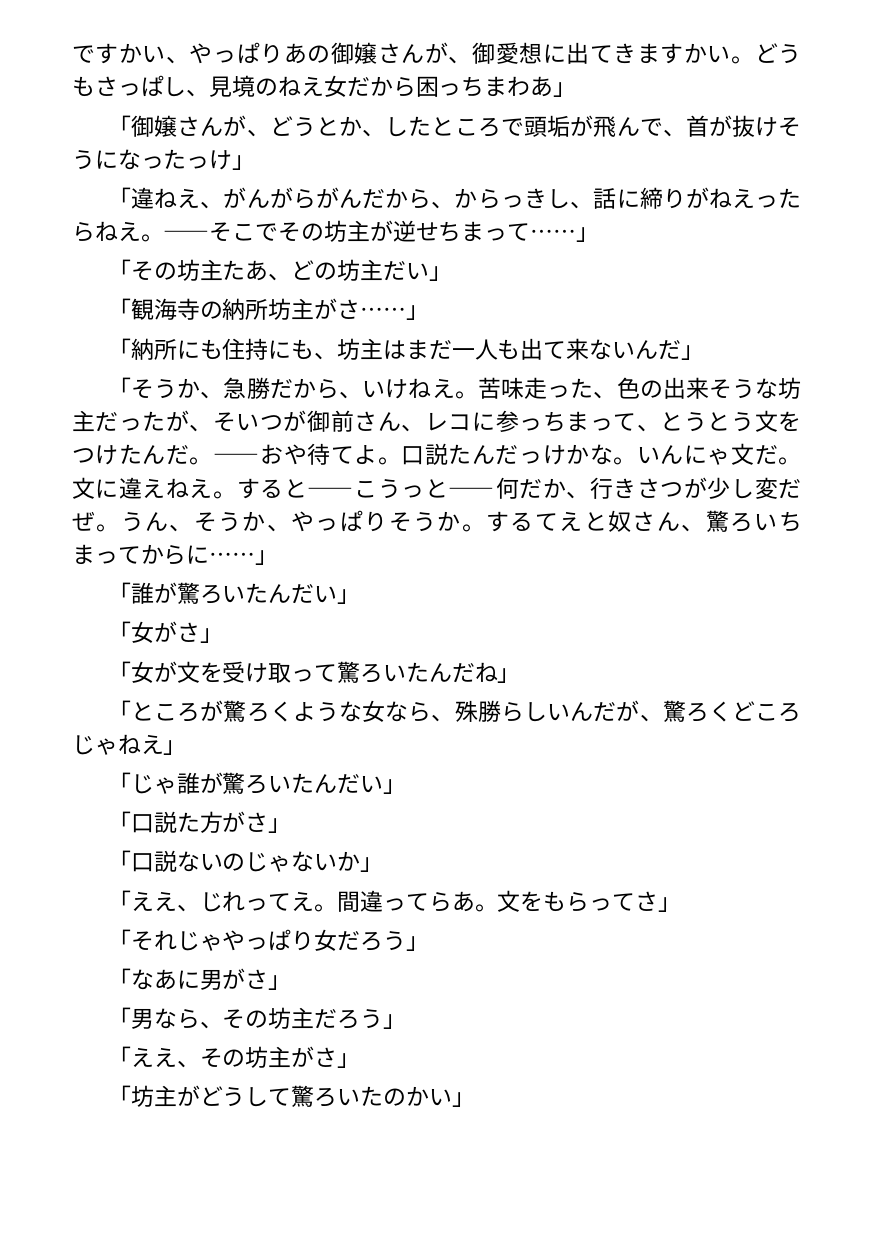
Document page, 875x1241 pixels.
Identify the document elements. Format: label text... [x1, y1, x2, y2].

text 「じゃ誰が驚ろいたんだい」 [72, 766, 802, 799]
text 「ええ、じれってえ。間違ってらあ。文をもらってさ」 [72, 883, 802, 917]
text 「男なら、その坊主だろう」 [72, 1001, 802, 1034]
text 「そうか、急勝だから、いけねえ。苦味走った、色の出来そうな坊主だったが、そいつが御前さん、レコに参っちまって、とうとう文をつけたんだ。――おや待てよ。口説たんだっけかな。いんにゃ文だ。文に違えねえ。すると――こうっと――何だか、行きさつが少し変だぜ。うん、そうか、やっぱりそうか。するてえと奴さん、驚ろいちまってからに……」 [72, 371, 802, 570]
text 「誰が驚ろいたんだい」 [72, 576, 802, 609]
text 「ええ、その坊主がさ」 [72, 1040, 802, 1073]
text 「口説ないのじゃないか」 [72, 844, 802, 877]
text ですかい、やっぱりあの御嬢さんが、御愛想に出てきますかい。どうもさっぱし、見境のねえ女だから困っちまわあ」 [72, 36, 802, 102]
text 「納所にも住持にも、坊主はまだ一人も出て来ないんだ」 [72, 332, 802, 365]
text 「坊主がどうして驚ろいたのかい」 [72, 1079, 802, 1112]
text 「女がさ」 [72, 615, 802, 648]
text 「女が文を受け取って驚ろいたんだね」 [72, 654, 802, 688]
text 「違ねえ、がんがらがんだから、からっきし、話に締りがねえったらねえ。――そこでその坊主が逆せちまって……」 [72, 181, 802, 247]
text 「御嬢さんが、どうとか、したところで頭垢が飛んで、首が抜けそうになったっけ」 [72, 108, 802, 175]
text 「口説た方がさ」 [72, 805, 802, 838]
text 「なあに男がさ」 [72, 962, 802, 995]
text 「その坊主たあ、どの坊主だい」 [72, 253, 802, 286]
text 「観海寺の納所坊主がさ……」 [72, 292, 802, 326]
text 「ところが驚ろくような女なら、殊勝らしいんだが、驚ろくどころじゃねえ」 [72, 693, 802, 760]
text 「それじゃやっぱり女だろう」 [72, 923, 802, 956]
